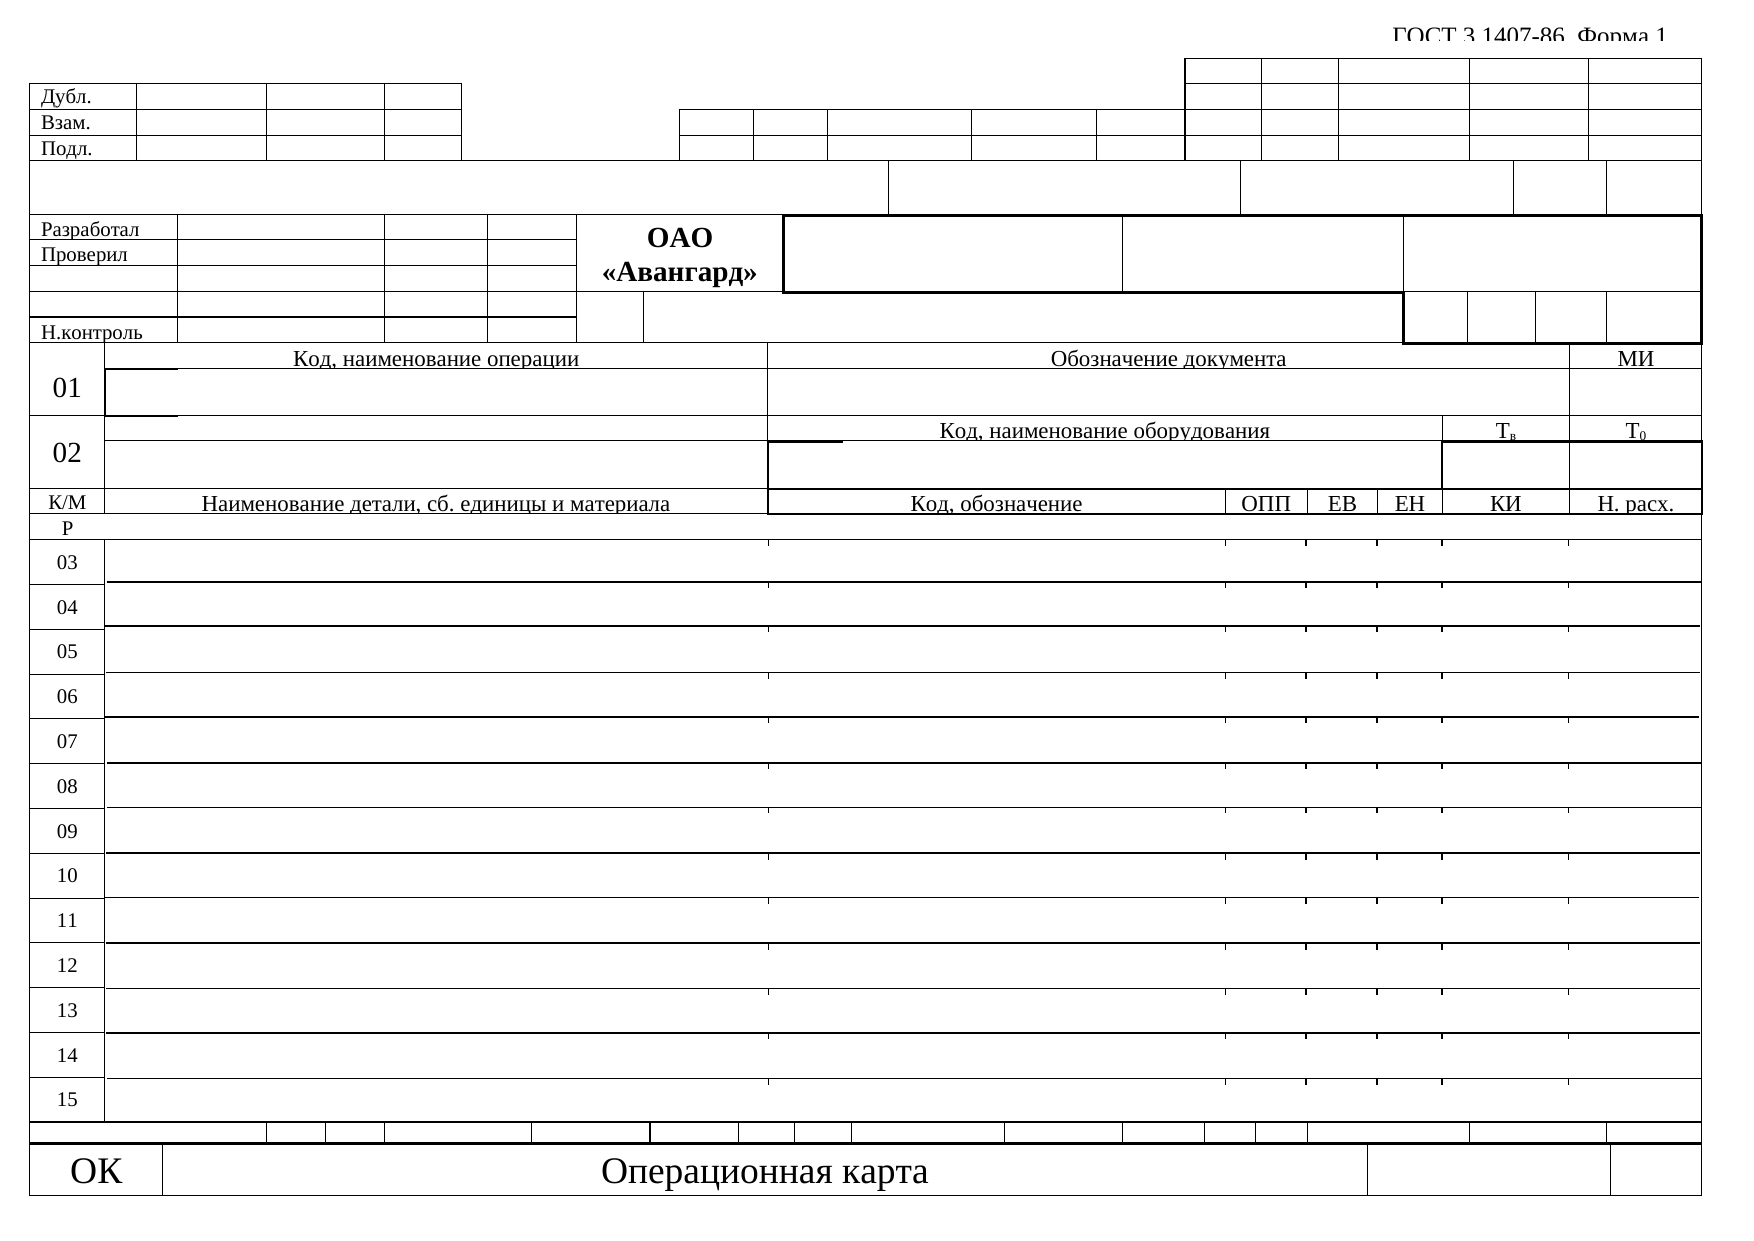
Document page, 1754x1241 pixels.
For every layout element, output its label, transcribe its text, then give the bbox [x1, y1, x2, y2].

table_cell [1241, 161, 1513, 213]
table_cell 02 [30, 416, 104, 488]
table_cell [1262, 136, 1338, 160]
table_cell [1607, 1123, 1701, 1142]
table_header [1470, 59, 1588, 83]
table_header [1339, 59, 1469, 83]
table_cell Р [30, 514, 1701, 539]
table_cell [889, 161, 1240, 213]
table_cell [1607, 292, 1700, 342]
table_cell [267, 110, 384, 135]
table_cell 09 [30, 809, 104, 853]
table_cell [385, 84, 461, 109]
table_cell [754, 136, 827, 160]
table_cell [1470, 1123, 1606, 1142]
table_cell 03 [30, 540, 104, 584]
table_cell Код, обозначение [769, 490, 1225, 513]
table_cell [768, 369, 1569, 415]
table_cell 08 [30, 764, 104, 808]
table_cell [488, 240, 576, 265]
table_cell [532, 1123, 649, 1142]
table_cell Подл. [30, 136, 136, 160]
table_cell ОАО «Авангард» [577, 215, 782, 291]
table_header [1186, 59, 1261, 83]
table_cell 10 [30, 854, 104, 897]
table_cell [795, 1123, 851, 1142]
table_cell [972, 136, 1096, 160]
table_cell [385, 240, 487, 265]
table_cell [644, 292, 1402, 342]
table_cell 13 [30, 988, 104, 1032]
table_cell [178, 240, 384, 265]
table_cell Дубл. [30, 84, 136, 109]
table_cell Н.контроль [30, 318, 177, 342]
table_cell [713, 83, 1184, 109]
table_cell [488, 292, 576, 316]
table_cell [1468, 292, 1535, 342]
table_cell Наименование детали, сб. единицы и материала [105, 489, 767, 513]
table_cell [178, 369, 767, 415]
table_cell [385, 1123, 531, 1142]
table_cell [1097, 110, 1184, 135]
table_cell [1570, 369, 1701, 415]
table_cell МИ [1570, 345, 1701, 368]
table_cell 14 [30, 1033, 104, 1077]
table_cell [30, 292, 177, 316]
table_cell [1262, 110, 1338, 135]
table_cell [385, 292, 487, 316]
table_cell [1589, 136, 1701, 160]
table_cell [828, 136, 971, 160]
table_cell [105, 540, 1701, 1121]
table_cell [1262, 84, 1338, 109]
table_cell [1536, 292, 1606, 342]
table_cell [1186, 84, 1261, 109]
table_header [1589, 59, 1701, 83]
table_cell [1123, 1123, 1204, 1142]
table_cell Операционная карта [163, 1145, 1367, 1195]
table_cell [462, 109, 679, 160]
table_cell [137, 84, 266, 109]
table_cell ОК [30, 1145, 162, 1195]
table_cell [385, 136, 461, 160]
table_cell [852, 1123, 1004, 1142]
table_header [30, 58, 1184, 83]
table_cell [1186, 110, 1261, 135]
table_cell 04 [30, 585, 104, 629]
table_cell [1205, 1123, 1255, 1142]
table_cell 06 [30, 675, 104, 718]
table_cell [785, 217, 1122, 291]
table_cell [769, 443, 843, 488]
table_cell [488, 266, 576, 291]
table_cell [1339, 136, 1469, 160]
table_cell 15 [30, 1078, 104, 1121]
table_cell [1005, 1123, 1122, 1142]
table_header [1262, 59, 1338, 83]
table_cell [326, 1123, 384, 1142]
table_cell [1404, 217, 1700, 291]
table_cell ЕН [1378, 490, 1442, 513]
table_cell [385, 318, 487, 342]
table_cell 01 [30, 368, 104, 415]
table_cell [462, 83, 712, 109]
table_cell [1470, 110, 1588, 135]
table_cell [1611, 1145, 1701, 1195]
table_cell [1589, 84, 1701, 109]
table_cell [30, 266, 177, 291]
table_cell ОПП [1226, 490, 1307, 513]
table_cell 11 [30, 899, 104, 942]
table_cell [385, 110, 461, 135]
table_cell Разработал [30, 215, 177, 239]
table_cell [30, 1123, 266, 1142]
table_cell [828, 110, 971, 135]
table_cell [1570, 443, 1701, 488]
table_cell [1368, 1145, 1610, 1195]
table_cell Код, наименование оборудования [768, 416, 1442, 440]
table_cell [1097, 136, 1184, 160]
table_cell [106, 370, 177, 415]
table_cell КИ [1443, 490, 1569, 513]
table_cell [267, 136, 384, 160]
table_cell [178, 318, 384, 342]
table_cell 07 [30, 719, 104, 763]
table_cell [651, 1123, 738, 1142]
table_cell Т0 [1570, 416, 1701, 440]
table_cell [1186, 136, 1261, 160]
table_cell [1123, 217, 1403, 291]
table_cell [1470, 136, 1588, 160]
table_cell Проверил [30, 240, 177, 265]
table_cell [30, 343, 104, 368]
table_cell [1514, 161, 1606, 213]
table_cell [1470, 84, 1588, 109]
table_cell [680, 136, 753, 160]
table_cell 05 [30, 630, 104, 673]
table_cell [1339, 84, 1469, 109]
table_cell [1308, 1123, 1469, 1142]
table_cell [1405, 292, 1467, 342]
table_cell [739, 1123, 794, 1142]
table_cell [488, 215, 576, 239]
table_cell [385, 266, 487, 291]
table_cell [577, 292, 643, 342]
table_cell Код, наименование операции [105, 343, 767, 368]
table_cell [178, 215, 384, 239]
table_cell Тв [1443, 416, 1569, 440]
table_cell [1443, 443, 1569, 488]
table_cell [1256, 1123, 1307, 1142]
table_cell [178, 292, 384, 316]
table_cell Взам. [30, 110, 136, 135]
table_cell [1589, 110, 1701, 135]
table_cell [754, 110, 827, 135]
table_cell Н. расх. [1570, 490, 1701, 513]
table_cell [1607, 161, 1701, 213]
table_cell К/М Код, наименование операции [30, 489, 104, 513]
table_cell [137, 136, 266, 160]
table_cell [680, 110, 753, 135]
table_cell [267, 84, 384, 109]
table_cell [1339, 110, 1469, 135]
table_cell [137, 110, 266, 135]
table_cell [105, 416, 767, 440]
table_cell Обозначение документа [768, 343, 1569, 368]
table_cell [843, 441, 1441, 488]
table_cell [385, 215, 487, 239]
table_cell [267, 1123, 325, 1142]
table_cell [178, 266, 384, 291]
table_cell 12 [30, 943, 104, 987]
table_cell ЕВ [1308, 490, 1377, 513]
table_cell [488, 318, 576, 342]
table_cell [972, 110, 1096, 135]
table_cell [105, 441, 767, 488]
table_cell [30, 161, 888, 213]
